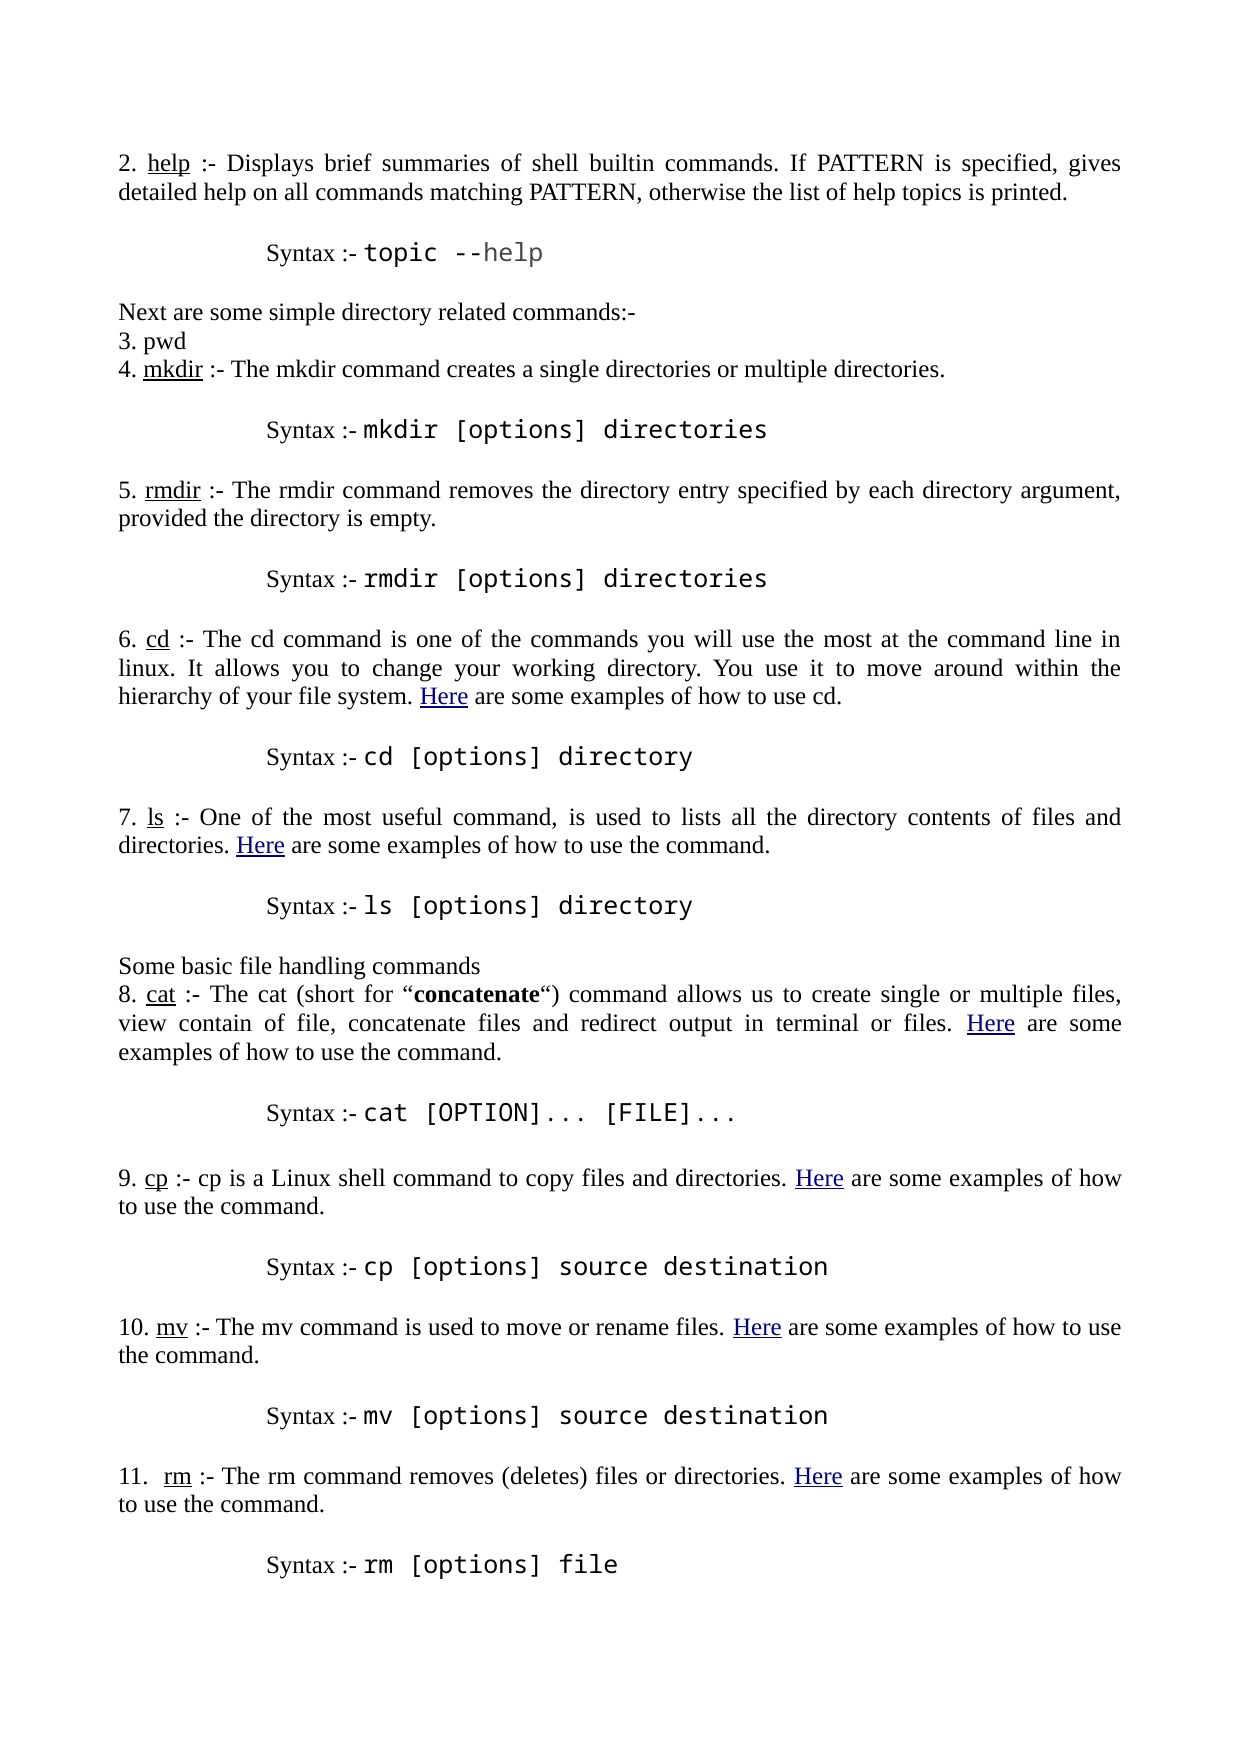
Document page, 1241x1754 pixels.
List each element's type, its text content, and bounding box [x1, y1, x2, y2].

text 9. cp :- cp is a Linux shell command to copy files and directories. Here are some examples of how to use the command. [118, 1163, 1122, 1220]
text Some basic file handling commands [118, 951, 1122, 979]
text Next are some simple directory related commands:- [118, 297, 1122, 326]
text 7. ls :- One of the most useful command, is used to lists all the directory contents of files and directories. Here are some examples of how to use the command. [118, 802, 1122, 859]
text Syntax :- mkdir [options] directories [118, 412, 1122, 446]
text 11. rm :- The rm command removes (deletes) files or directories. Here are some examples of how to use the command. [118, 1461, 1122, 1518]
text Syntax :- rmdir [options] directories [118, 561, 1122, 595]
text Syntax :- cd [options] directory [118, 739, 1122, 773]
text 4. mkdir :- The mkdir command creates a single directories or multiple directories. [118, 354, 1122, 383]
text 6. cd :- The cd command is one of the commands you will use the most at the command line in linux. It allows you to change your working directory. You use it to move around within the hierarchy of your file system. Here are some examples of how to use cd. [118, 624, 1122, 710]
text Syntax :- cp [options] source destination [118, 1249, 1122, 1283]
text 10. mv :- The mv command is used to move or rename files. Here are some examples of how to use the command. [118, 1312, 1122, 1369]
text 2. help :- Displays brief summaries of shell builtin commands. If PATTERN is specified, gives detailed help on all commands matching PATTERN, otherwise the list of help topics is printed. [118, 148, 1122, 205]
text Syntax :- cat [OPTION]... [FILE]... [118, 1094, 1122, 1128]
text Syntax :- rm [options] file [118, 1547, 1122, 1581]
text Syntax :- ls [options] directory [118, 888, 1122, 922]
text 8. cat :- The cat (short for “concatenate“) command allows us to create single or multiple files, view contain of file, concatenate files and redirect output in terminal or files. Here are some examples of how to use the command. [118, 979, 1122, 1066]
text 3. pwd [118, 326, 1122, 354]
text 5. rmdir :- The rmdir command removes the directory entry specified by each directory argument, provided the directory is empty. [118, 475, 1122, 532]
text Syntax :- mv [options] source destination [118, 1398, 1122, 1432]
text Syntax :- topic --help [118, 234, 1122, 268]
